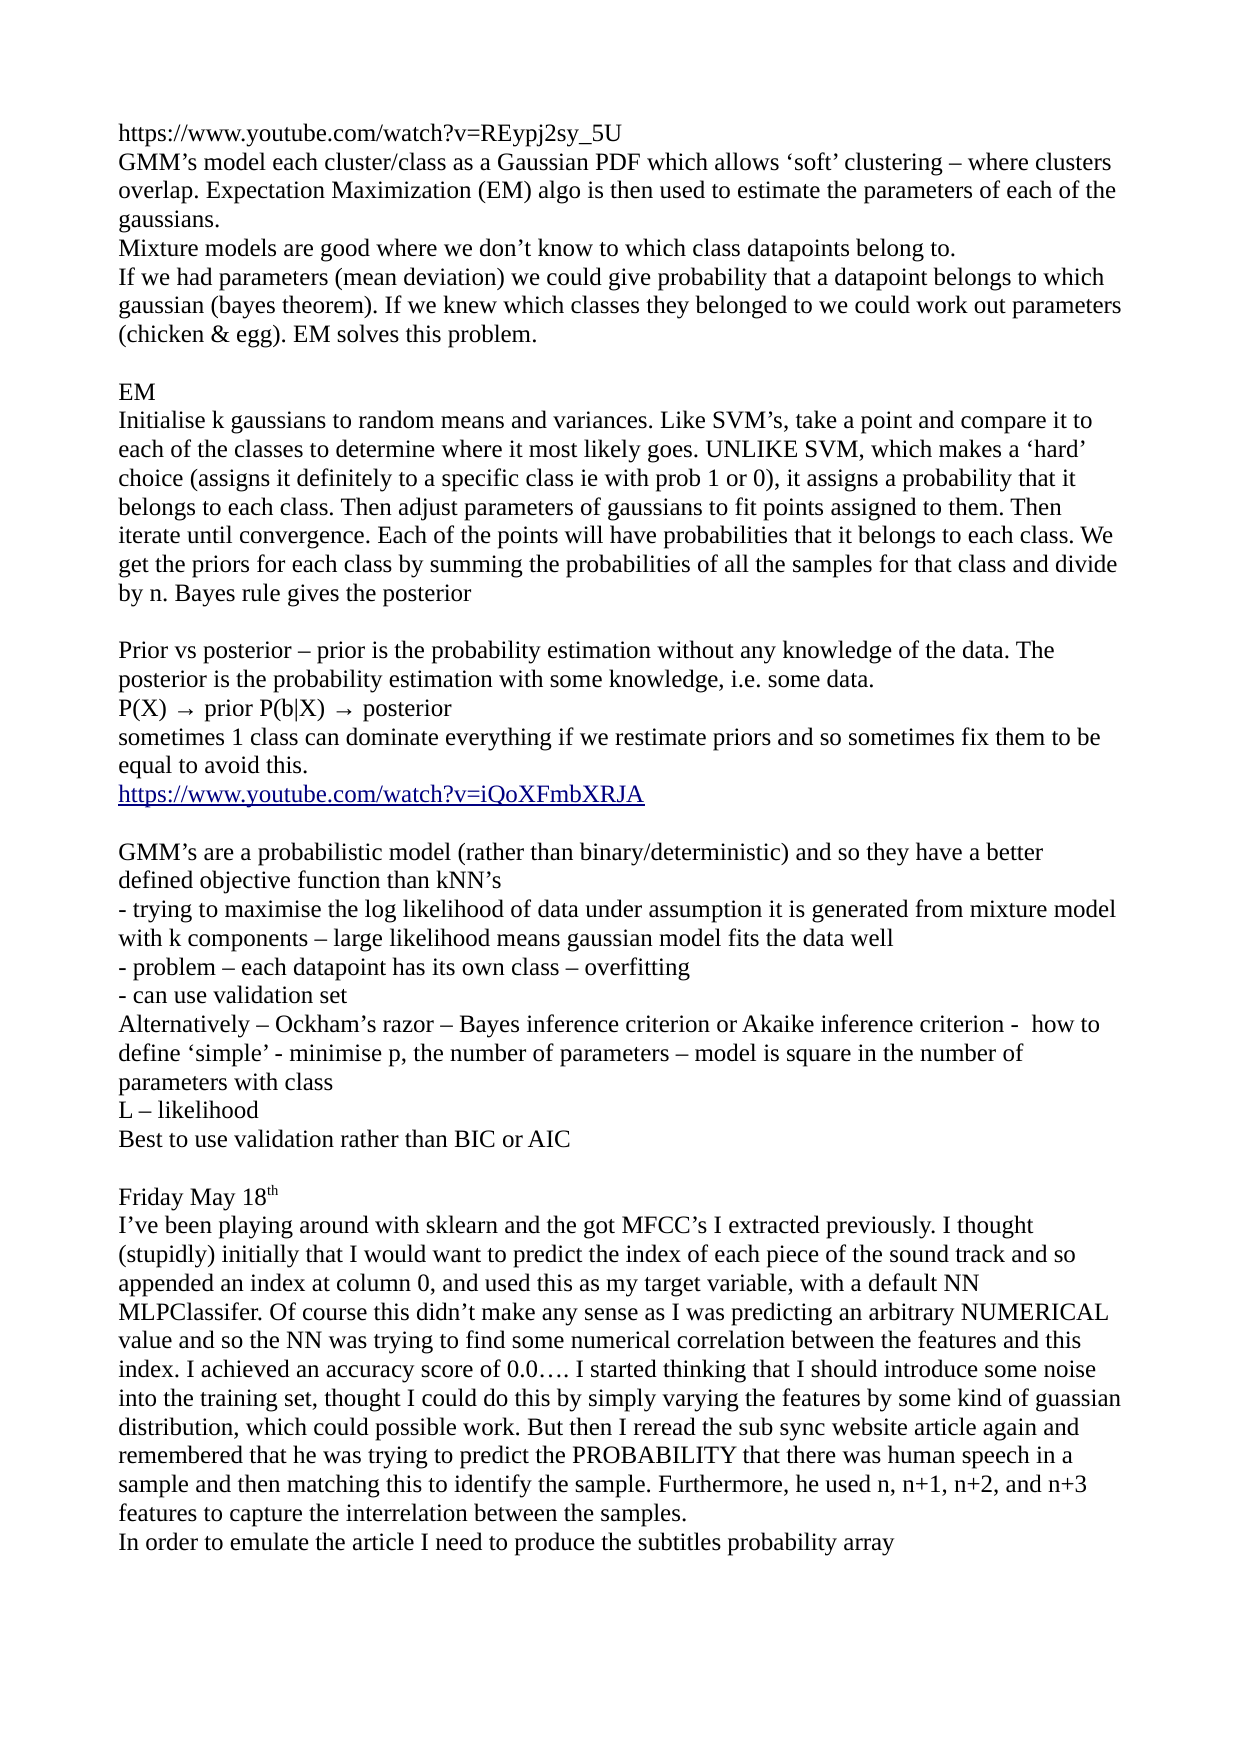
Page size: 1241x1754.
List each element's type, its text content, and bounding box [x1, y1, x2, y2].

text I’ve been playing around with sklearn and the got MFCC’s I extracted previously. I thought (stupidly) initially that I would want to predict the index of each piece of the sound track and so appended an index at column 0, and used this as my target variable, with a default NN MLPClassifer. Of course this didn’t make any sense as I was predicting an arbitrary NUMERICAL value and so the NN was trying to find some numerical correlation between the features and this index. I achieved an accuracy score of 0.0…. I started thinking that I should introduce some noise into the training set, thought I could do this by simply varying the features by some kind of guassian distribution, which could possible work. But then I reread the sub sync website article again and remembered that he was trying to predict the PROBABILITY that there was human speech in a sample and then matching this to identify the sample. Furthermore, he used n, n+1, n+2, and n+3 features to capture the interrelation between the samples. [118, 1211, 1122, 1527]
text Best to use validation rather than BIC or AIC [118, 1124, 1122, 1153]
text - trying to maximise the log likelihood of data under assumption it is generated from mixture model with k components – large likelihood means gaussian model fits the data well [118, 894, 1122, 952]
text - problem – each datapoint has its own class – overfitting [118, 952, 1122, 981]
text Alternatively – Ockham’s razor – Bayes inference criterion or Akaike inference criterion - how to define ‘simple’ - minimise p, the number of parameters – model is square in the number of parameters with class [118, 1009, 1122, 1096]
text https://www.youtube.com/watch?v=iQoXFmbXRJA [118, 779, 1122, 808]
text Prior vs posterior – prior is the probability estimation without any knowledge of the data. The posterior is the probability estimation with some knowledge, i.e. some data. [118, 636, 1122, 693]
text sometimes 1 class can dominate everything if we restimate priors and so sometimes fix them to be equal to avoid this. [118, 722, 1122, 779]
text GMM’s model each cluster/class as a Gaussian PDF which allows ‘soft’ clustering – where clusters overlap. Expectation Maximization (EM) algo is then used to estimate the parameters of each of the gaussians. [118, 147, 1122, 233]
text EM [118, 377, 1122, 406]
text GMM’s are a probabilistic model (rather than binary/deterministic) and so they have a better defined objective function than kNN’s [118, 837, 1122, 894]
text Initialise k gaussians to random means and variances. Like SVM’s, take a point and compare it to each of the classes to determine where it most likely goes. UNLIKE SVM, which makes a ‘hard’ choice (assigns it definitely to a specific class ie with prob 1 or 0), it assigns a probability that it belongs to each class. Then adjust parameters of gaussians to fit points assigned to them. Then iterate until convergence. Each of the points will have probabilities that it belongs to each class. We get the priors for each class by summing the probabilities of all the samples for that class and divide by n. Bayes rule gives the posterior [118, 406, 1122, 607]
text Mixture models are good where we don’t know to which class datapoints belong to. [118, 233, 1122, 262]
text P(X) → prior P(b|X) → posterior [118, 693, 1122, 722]
text Friday May 18th [118, 1182, 1122, 1211]
text If we had parameters (mean deviation) we could give probability that a datapoint belongs to which gaussian (bayes theorem). If we knew which classes they belonged to we could work out parameters (chicken & egg). EM solves this problem. [118, 262, 1122, 348]
text In order to emulate the article I need to produce the subtitles probability array [118, 1527, 1122, 1556]
text https://www.youtube.com/watch?v=REypj2sy_5U [118, 118, 1122, 147]
text L – likelihood [118, 1096, 1122, 1124]
text - can use validation set [118, 981, 1122, 1009]
